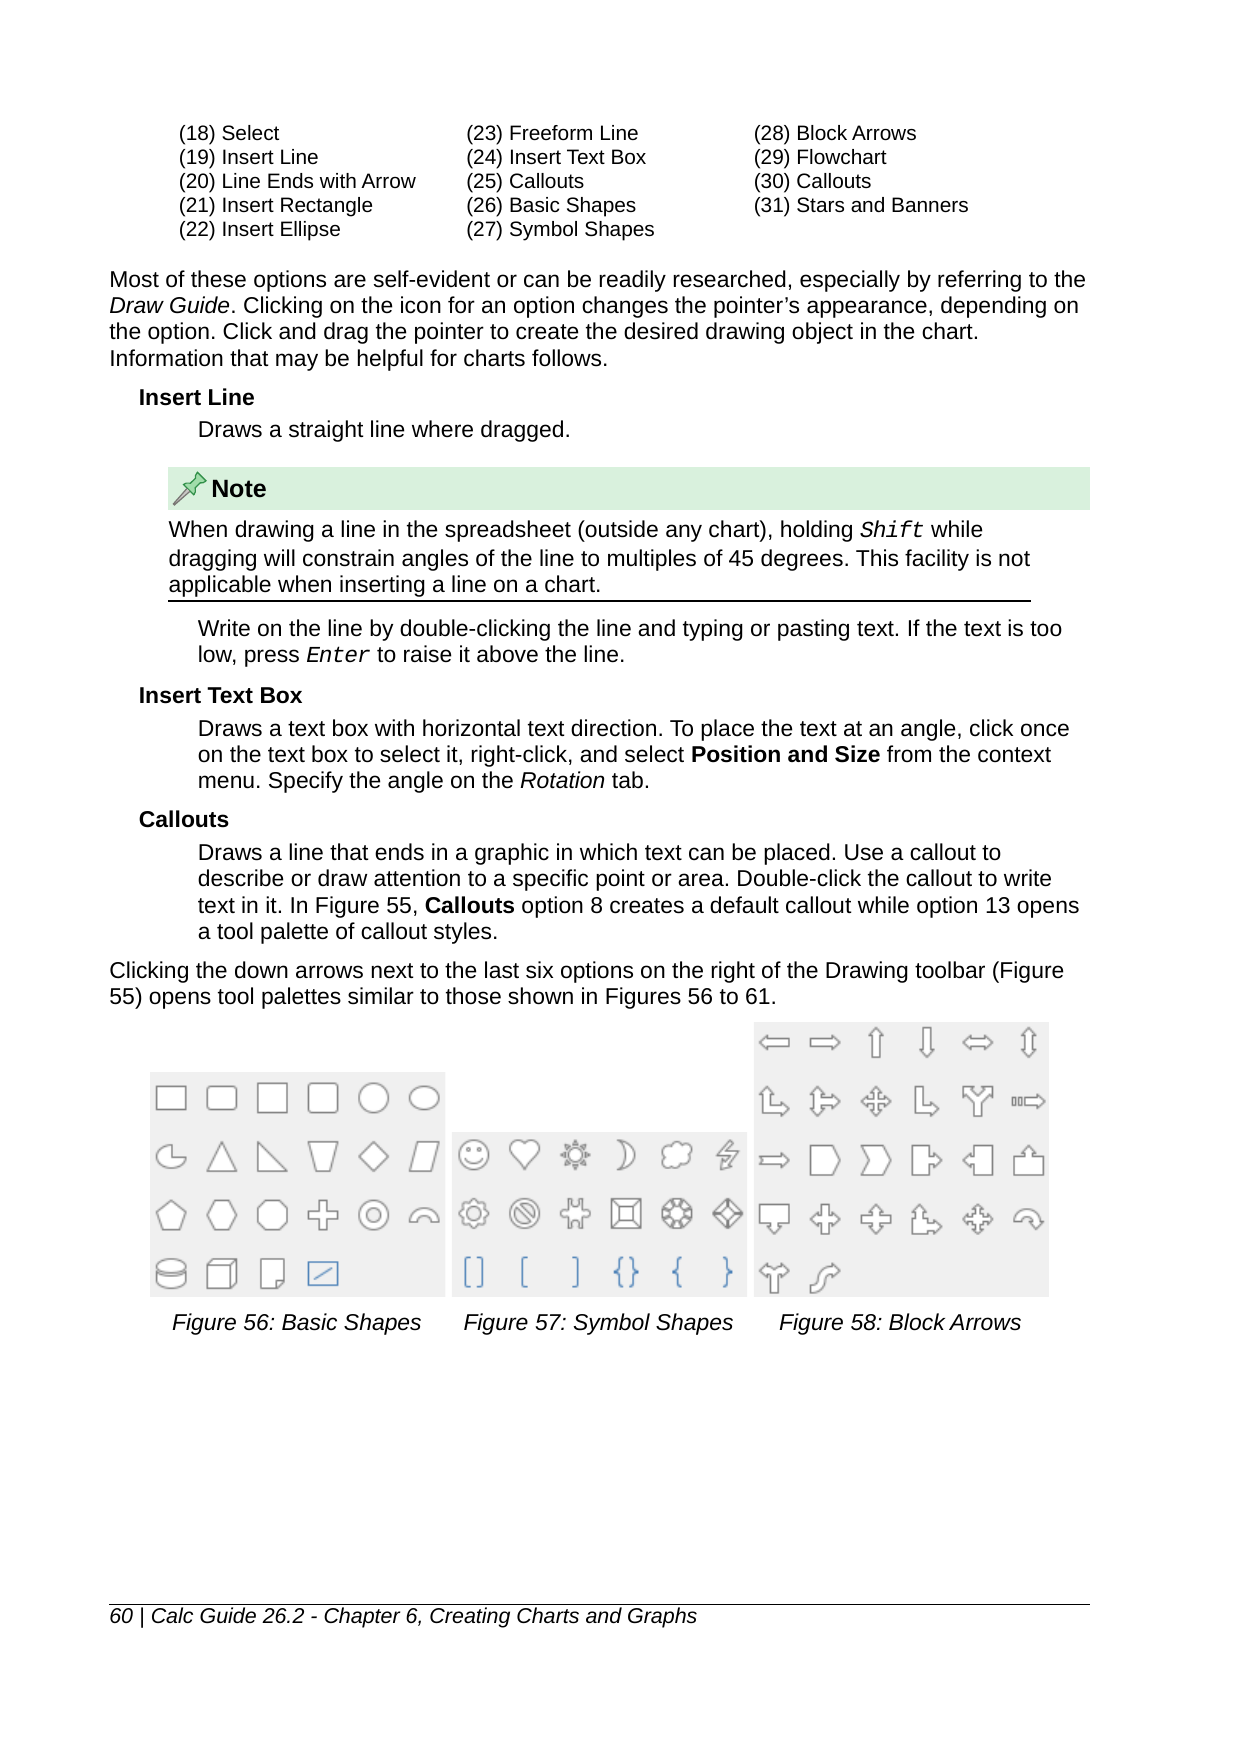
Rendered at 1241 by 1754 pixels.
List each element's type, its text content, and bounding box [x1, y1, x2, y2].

text Insert Line [139, 383, 1090, 410]
text Clicking the down arrows next to the last six options on the right of the Drawing toolbar (Figure 55) opens tool palettes similar to those shown in Figures 56 to 61. [109, 957, 1090, 1009]
text Write on the line by double-clicking the line and typing or pasting text. If the text is too low, press Enter to raise it above the line. [198, 615, 1090, 670]
table_header Block Arrows Flowchart Callouts Stars and Banners [743, 121, 1031, 253]
list Most of these options are self-evident or can be readily researched, especially by referring to the Draw Guide. Clicking on the icon for an option changes the pointer’s appearance, depending on the option. Click and drag the pointer to create the desired drawing object in the chart. Information that may be helpful for charts follows. [109, 266, 1090, 371]
text Figure 57: Symbol Shapes [452, 1308, 747, 1335]
text Draws a straight line where dragged. [198, 416, 1090, 442]
table_header Select Insert Line Line Ends with Arrow Insert Rectangle Insert Ellipse [168, 121, 456, 253]
text Callouts [139, 806, 1090, 833]
text Insert Text Box [139, 682, 1090, 708]
text Draws a text box with horizontal text direction. To place the text at an angle, click once on the text box to select it, right-click, and select Position and Size from the context menu. Specify the angle on the Rotation tab. [198, 715, 1090, 794]
picture [150, 1072, 446, 1297]
picture [753, 1022, 1049, 1297]
picture [451, 1132, 748, 1297]
subtitle Note [168, 467, 1090, 510]
text Figure 58: Block Arrows [753, 1308, 1049, 1335]
text Draws a line that ends in a graphic in which text can be placed. Use a callout to describe or draw attention to a specific point or area. Double-click the callout to write text in it. In Figure 55, Callouts option 8 creates a default callout while option 13 opens a tool palette of callout styles. [198, 839, 1090, 944]
text When drawing a line in the spreadsheet (outside any chart), holding Shift while dragging will constrain angles of the line to multiples of 45 degrees. This facility is not applicable when inserting a line on a chart. [168, 516, 1031, 600]
table_header Freeform Line Insert Text Box Callouts Basic Shapes Symbol Shapes [456, 121, 743, 253]
text Figure 56: Basic Shapes [150, 1308, 445, 1335]
